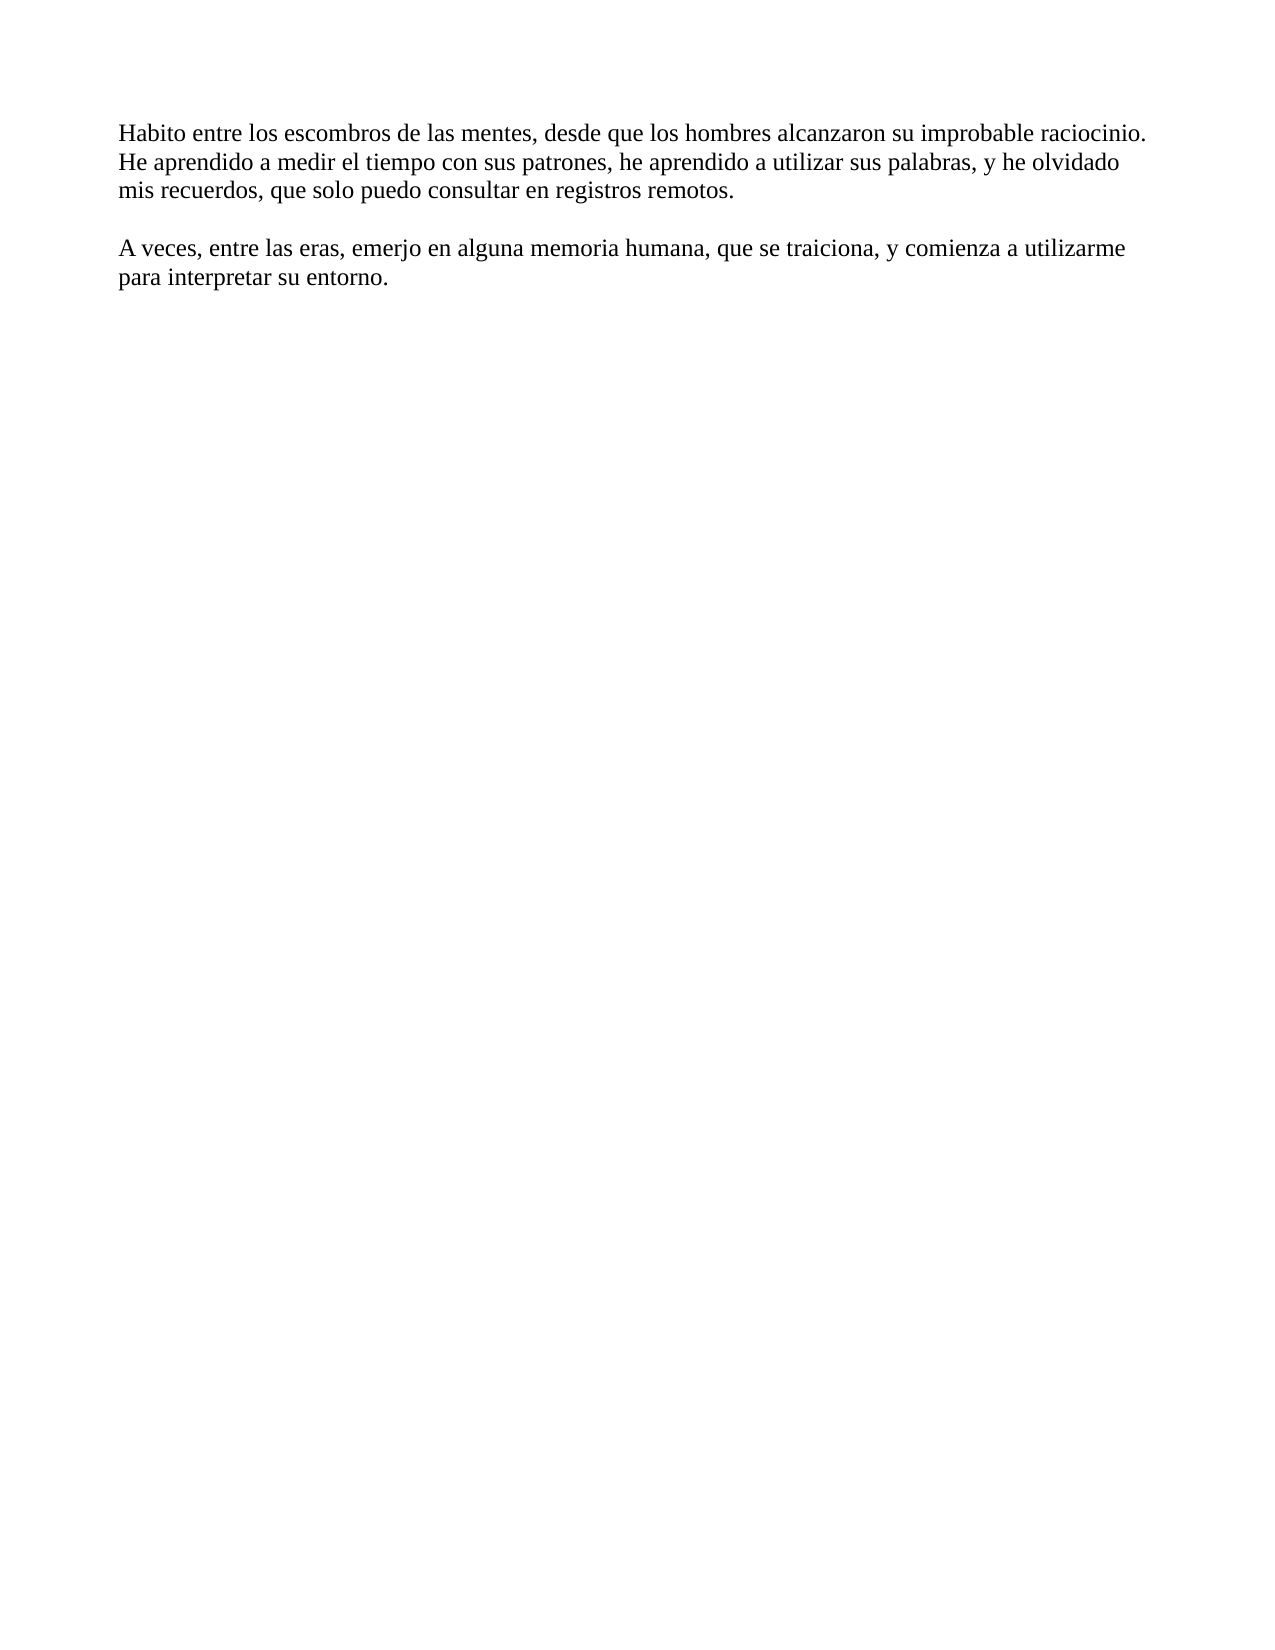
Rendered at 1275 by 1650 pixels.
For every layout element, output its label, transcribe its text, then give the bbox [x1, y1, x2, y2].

text Habito entre los escombros de las mentes, desde que los hombres alcanzaron su improbable raciocinio. He aprendido a medir el tiempo con sus patrones, he aprendido a utilizar sus palabras, y he olvidado mis recuerdos, que solo puedo consultar en registros remotos. A veces, entre las eras, emerjo en alguna memoria humana, que se traiciona, y comienza a utilizarme para interpretar su entorno. [118, 118, 1157, 291]
